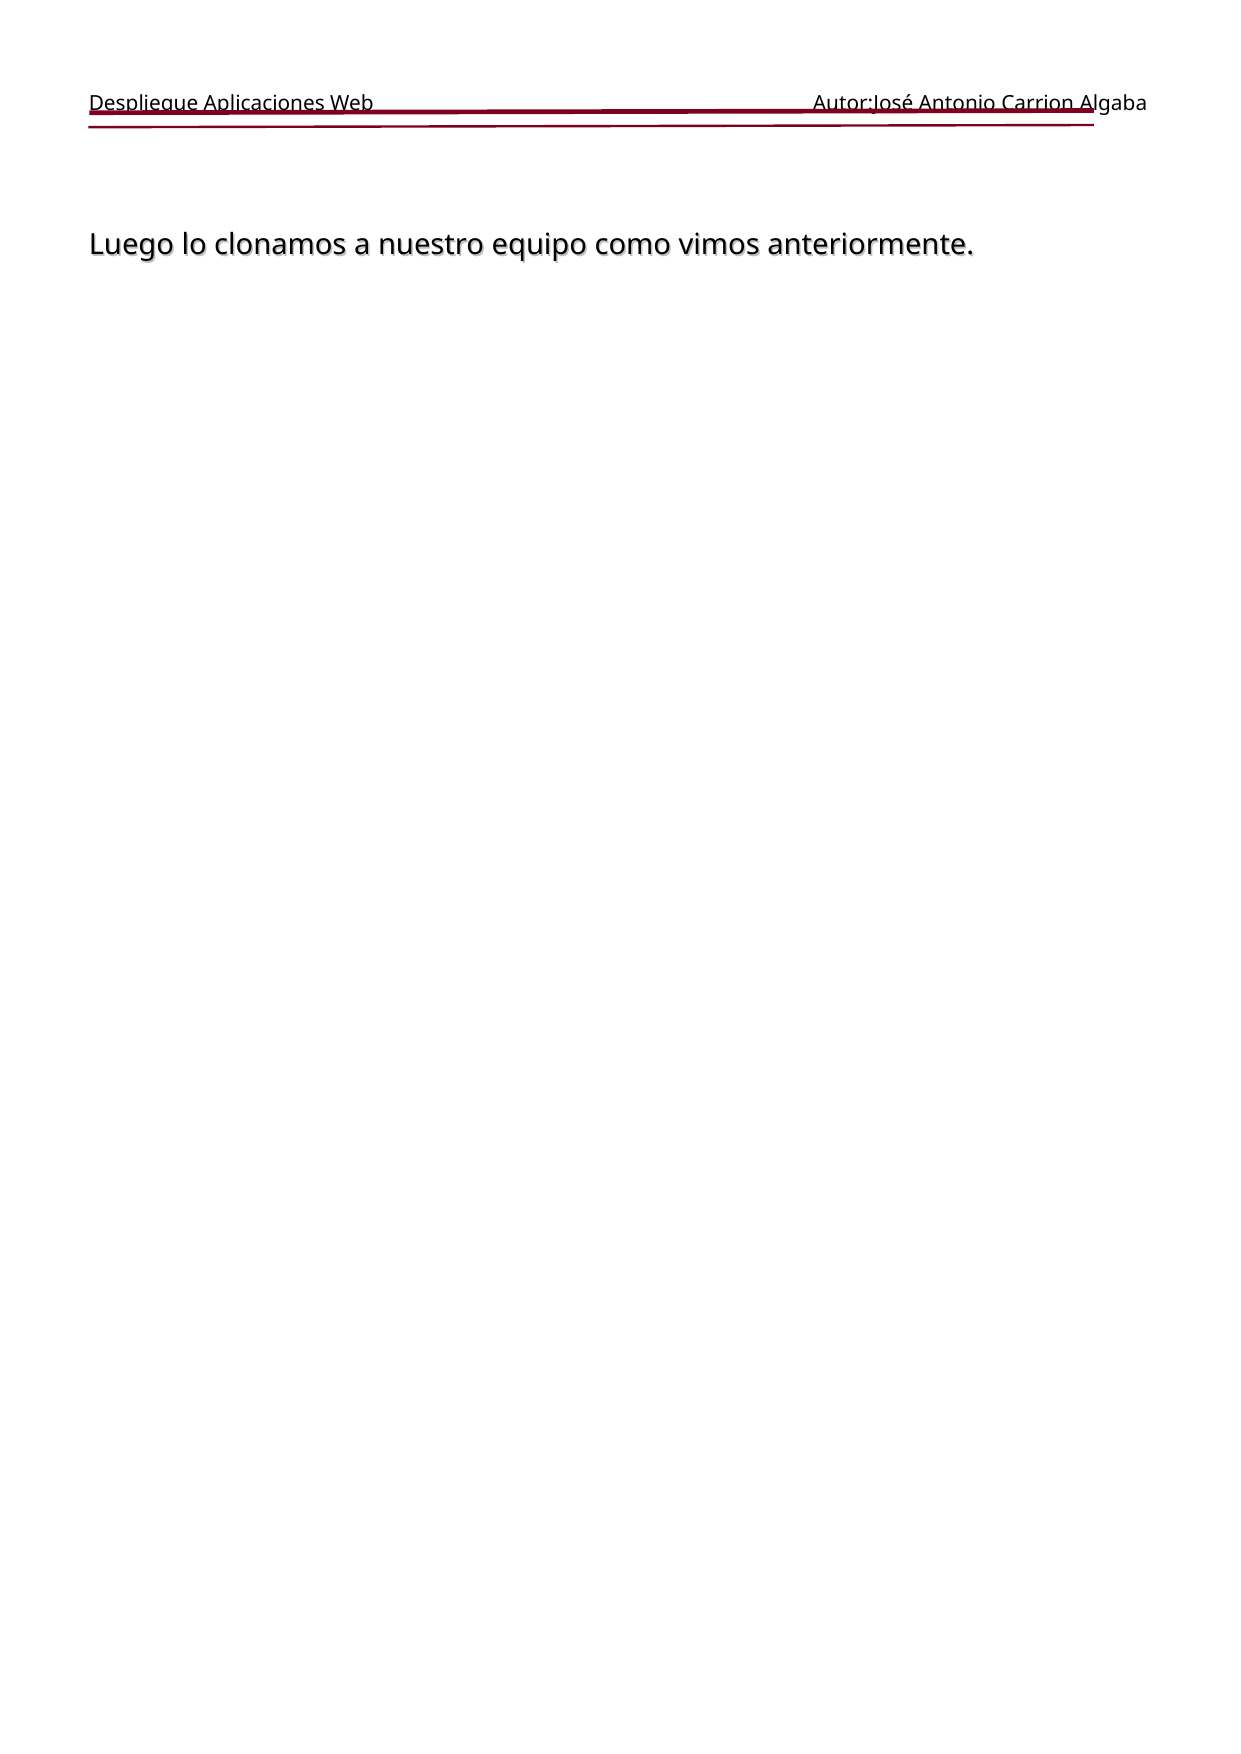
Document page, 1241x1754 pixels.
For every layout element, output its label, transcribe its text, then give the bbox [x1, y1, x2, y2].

subtitle Luego lo clonamos a nuestro equipo como vimos anteriormente. [88, 223, 1152, 263]
